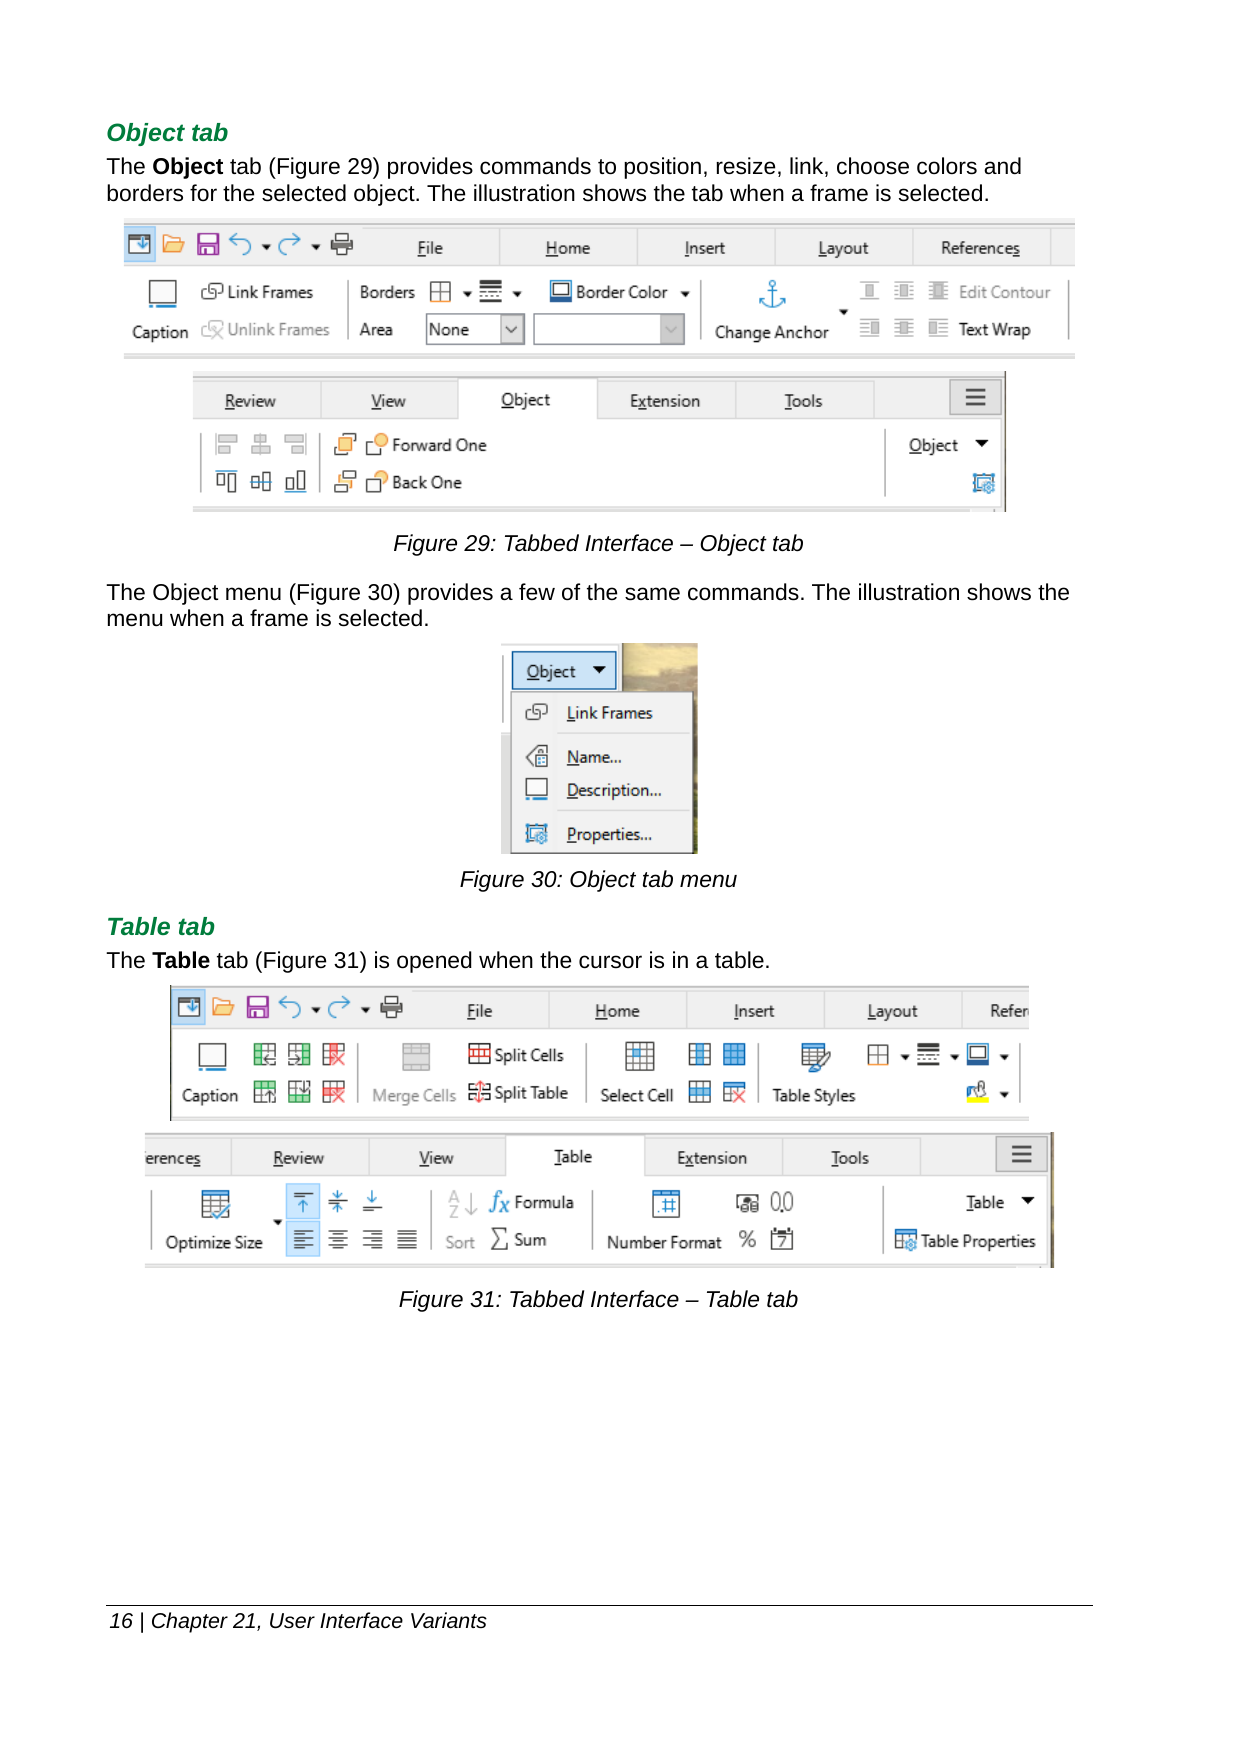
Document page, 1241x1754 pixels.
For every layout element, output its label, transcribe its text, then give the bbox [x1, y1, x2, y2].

text The Table tab (Figure 31) is opened when the cursor is in a table. [106, 947, 1093, 973]
subtitle Table tab [106, 912, 1093, 940]
picture [170, 985, 1029, 1121]
list The Object tab (Figure 29) provides commands to position, resize, link, choose colors and borders for the selected object. The illustration shows the tab when a frame is selected. [106, 153, 1093, 206]
picture [123, 218, 1075, 359]
text Figure 30: Object tab menu [444, 866, 755, 893]
subtitle Object tab [106, 118, 1093, 147]
picture [192, 371, 1007, 512]
picture [144, 1132, 1055, 1268]
picture [501, 643, 698, 854]
text Figure 31: Tabbed Interface – Table tab [107, 1286, 1092, 1312]
text The Object menu (Figure 30) provides a few of the same commands. The illustration shows the menu when a frame is selected. [106, 578, 1093, 631]
text Figure 29: Tabbed Interface – Object tab [107, 530, 1092, 556]
